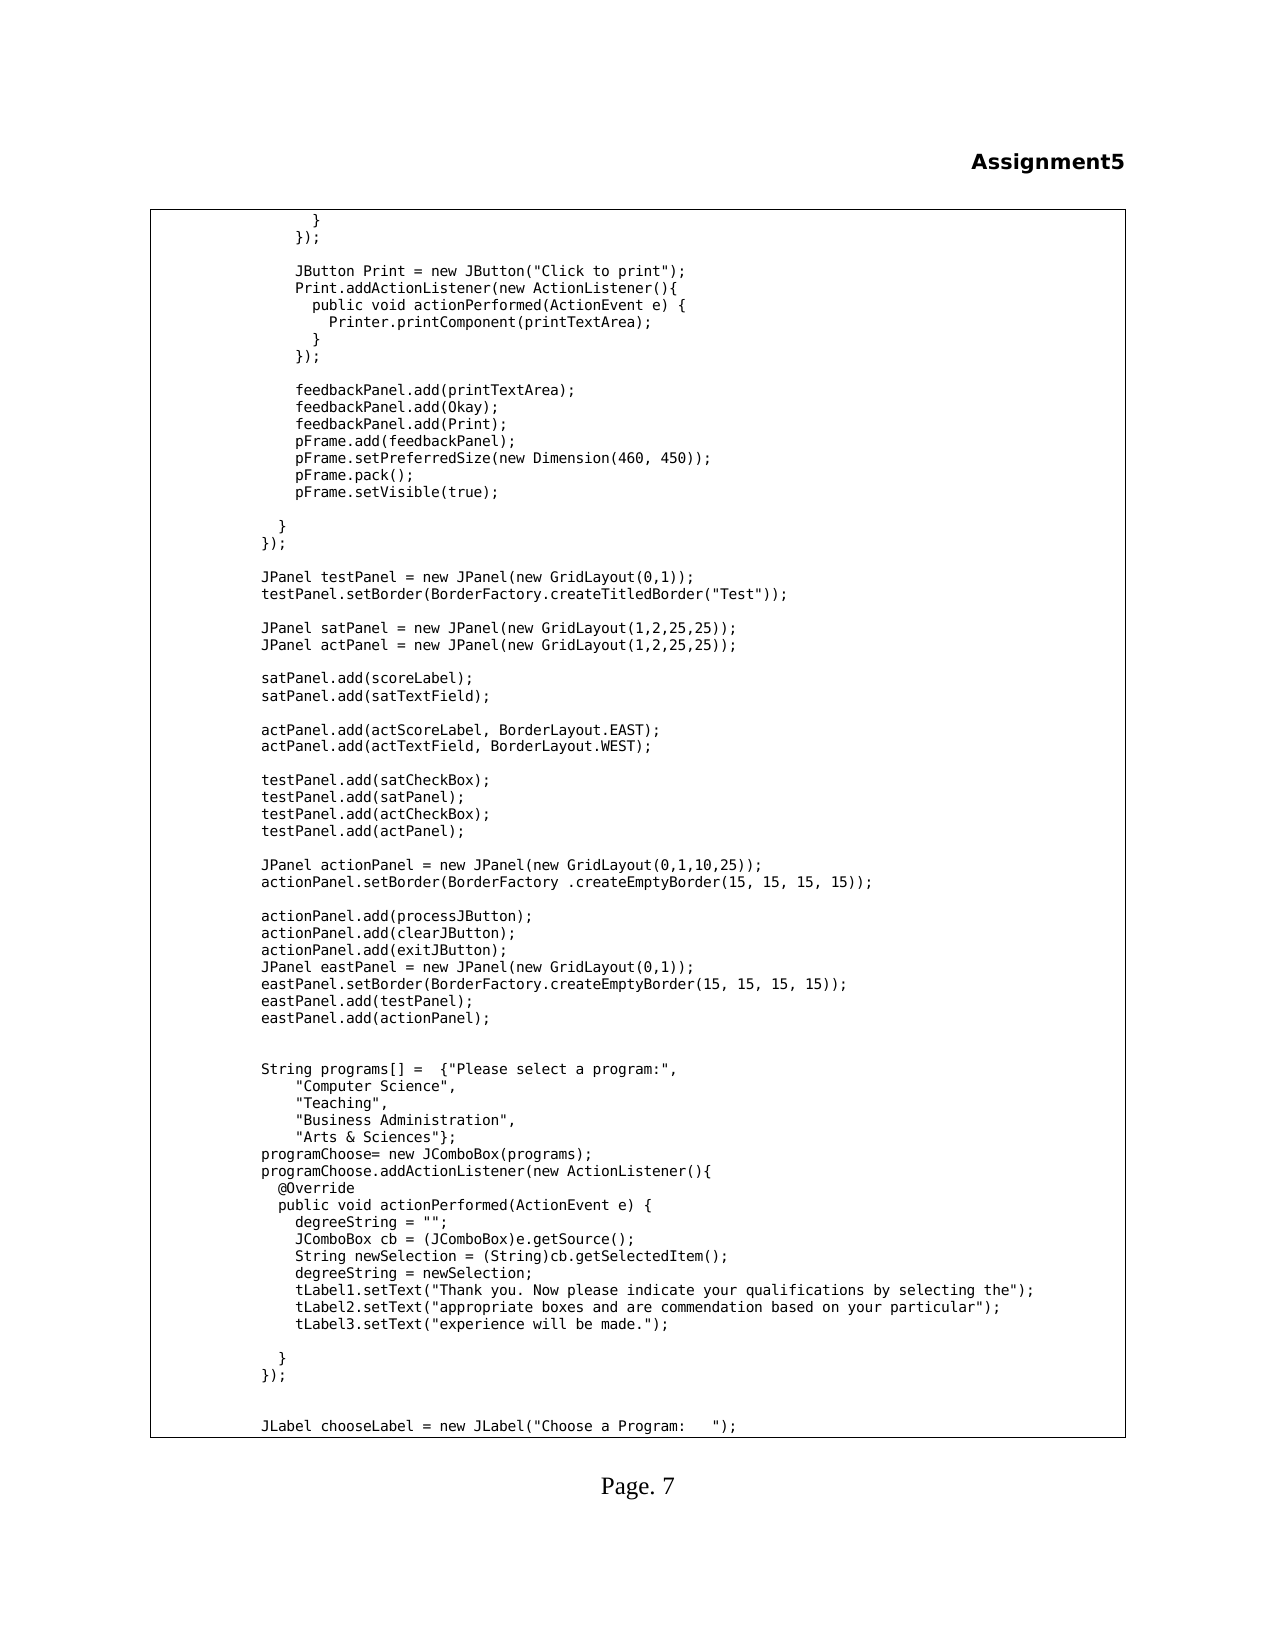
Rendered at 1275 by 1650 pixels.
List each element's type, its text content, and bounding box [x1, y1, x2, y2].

text }); [151, 345, 1125, 365]
text } [151, 1347, 1125, 1363]
text JPanel actPanel = new JPanel(new GridLayout(1,2,25,25)); [151, 633, 1125, 653]
text } [151, 210, 1125, 226]
text testPanel.setBorder(BorderFactory.createTitledBorder("Test")); [151, 582, 1125, 602]
text JPanel eastPanel = new JPanel(new GridLayout(0,1)); [151, 956, 1125, 973]
text eastPanel.add(testPanel); [151, 990, 1125, 1007]
text pFrame.pack(); [151, 464, 1125, 481]
text }); [151, 532, 1125, 552]
text actionPanel.setBorder(BorderFactory .createEmptyBorder(15, 15, 15, 15)); [151, 871, 1125, 891]
text String programs[] = {"Please select a program:", [151, 1058, 1125, 1075]
text satPanel.add(satTextField); [151, 684, 1125, 704]
text Print.addActionListener(new ActionListener(){ [151, 277, 1125, 294]
text satPanel.add(scoreLabel); [151, 667, 1125, 684]
text feedbackPanel.add(Print); [151, 413, 1125, 430]
text degreeString = ""; [151, 1211, 1125, 1228]
text public void actionPerformed(ActionEvent e) { [151, 294, 1125, 311]
text pFrame.add(feedbackPanel); [151, 430, 1125, 447]
text "Teaching", [151, 1092, 1125, 1109]
text tLabel2.setText("appropriate boxes and are commendation based on your particular"); [151, 1296, 1125, 1313]
text actionPanel.add(clearJButton); [151, 922, 1125, 939]
text actionPanel.add(exitJButton); [151, 939, 1125, 956]
text JLabel chooseLabel = new JLabel("Choose a Program: "); [151, 1414, 1125, 1437]
text "Arts & Sciences"}; [151, 1126, 1125, 1143]
text tLabel3.setText("experience will be made."); [151, 1313, 1125, 1333]
text eastPanel.setBorder(BorderFactory.createEmptyBorder(15, 15, 15, 15)); [151, 973, 1125, 990]
text programChoose= new JComboBox(programs); [151, 1143, 1125, 1160]
text testPanel.add(actCheckBox); [151, 803, 1125, 820]
text actPanel.add(actScoreLabel, BorderLayout.EAST); [151, 718, 1125, 735]
text "Business Administration", [151, 1109, 1125, 1126]
text }); [151, 1363, 1125, 1383]
text pFrame.setVisible(true); [151, 481, 1125, 501]
text feedbackPanel.add(Okay); [151, 396, 1125, 413]
text }); [151, 226, 1125, 246]
text @Override [151, 1177, 1125, 1194]
text String newSelection = (String)cb.getSelectedItem(); [151, 1245, 1125, 1262]
text actionPanel.add(processJButton); [151, 905, 1125, 922]
text testPanel.add(satCheckBox); [151, 769, 1125, 786]
text feedbackPanel.add(printTextArea); [151, 379, 1125, 396]
text pFrame.setPreferredSize(new Dimension(460, 450)); [151, 447, 1125, 464]
text JComboBox cb = (JComboBox)e.getSource(); [151, 1228, 1125, 1245]
text testPanel.add(actPanel); [151, 820, 1125, 840]
text JPanel satPanel = new JPanel(new GridLayout(1,2,25,25)); [151, 616, 1125, 633]
text "Computer Science", [151, 1075, 1125, 1092]
text degreeString = newSelection; [151, 1262, 1125, 1279]
text eastPanel.add(actionPanel); [151, 1007, 1125, 1027]
text testPanel.add(satPanel); [151, 786, 1125, 803]
text JButton Print = new JButton("Click to print"); [151, 260, 1125, 277]
text JPanel testPanel = new JPanel(new GridLayout(0,1)); [151, 566, 1125, 582]
text public void actionPerformed(ActionEvent e) { [151, 1194, 1125, 1211]
text programChoose.addActionListener(new ActionListener(){ [151, 1160, 1125, 1177]
text actPanel.add(actTextField, BorderLayout.WEST); [151, 735, 1125, 755]
text tLabel1.setText("Thank you. Now please indicate your qualifications by selecting the"); [151, 1279, 1125, 1296]
text } [151, 328, 1125, 345]
text JPanel actionPanel = new JPanel(new GridLayout(0,1,10,25)); [151, 854, 1125, 871]
text } [151, 514, 1125, 532]
text Printer.printComponent(printTextArea); [151, 311, 1125, 328]
